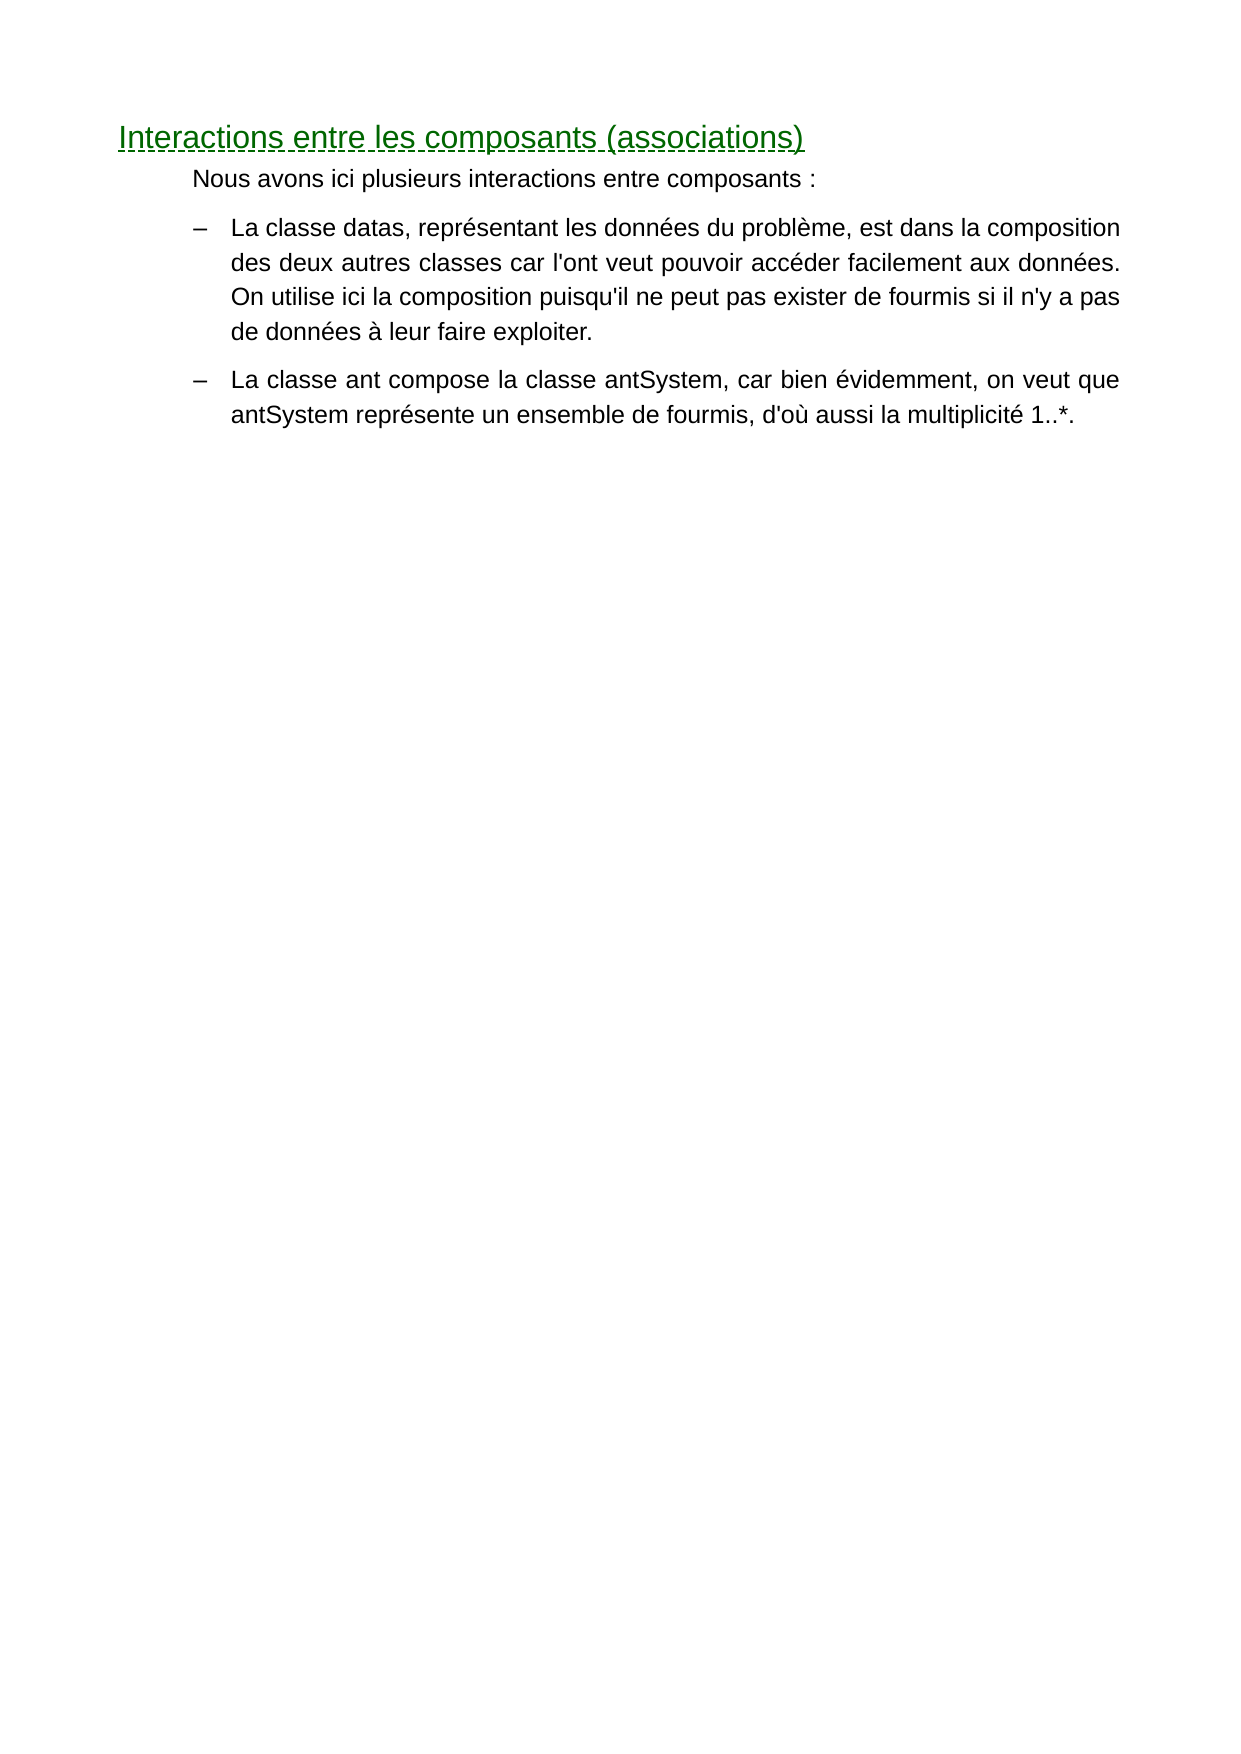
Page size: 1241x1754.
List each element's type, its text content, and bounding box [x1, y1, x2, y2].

subtitle Interactions entre les composants (associations) [118, 118, 1122, 155]
list La classe ant compose la classe antSystem, car bien évidemment, on veut que antSystem représente un ensemble de fourmis, d'où aussi la multiplicité 1..*. [193, 366, 1122, 429]
list La classe datas, représentant les données du problème, est dans la composition des deux autres classes car l'ont veut pouvoir accéder facilement aux données. On utilise ici la composition puisqu'il ne peut pas exister de fourmis si il n'y a pas de données à leur faire exploiter. [193, 213, 1122, 345]
text Nous avons ici plusieurs interactions entre composants : [118, 164, 1122, 193]
